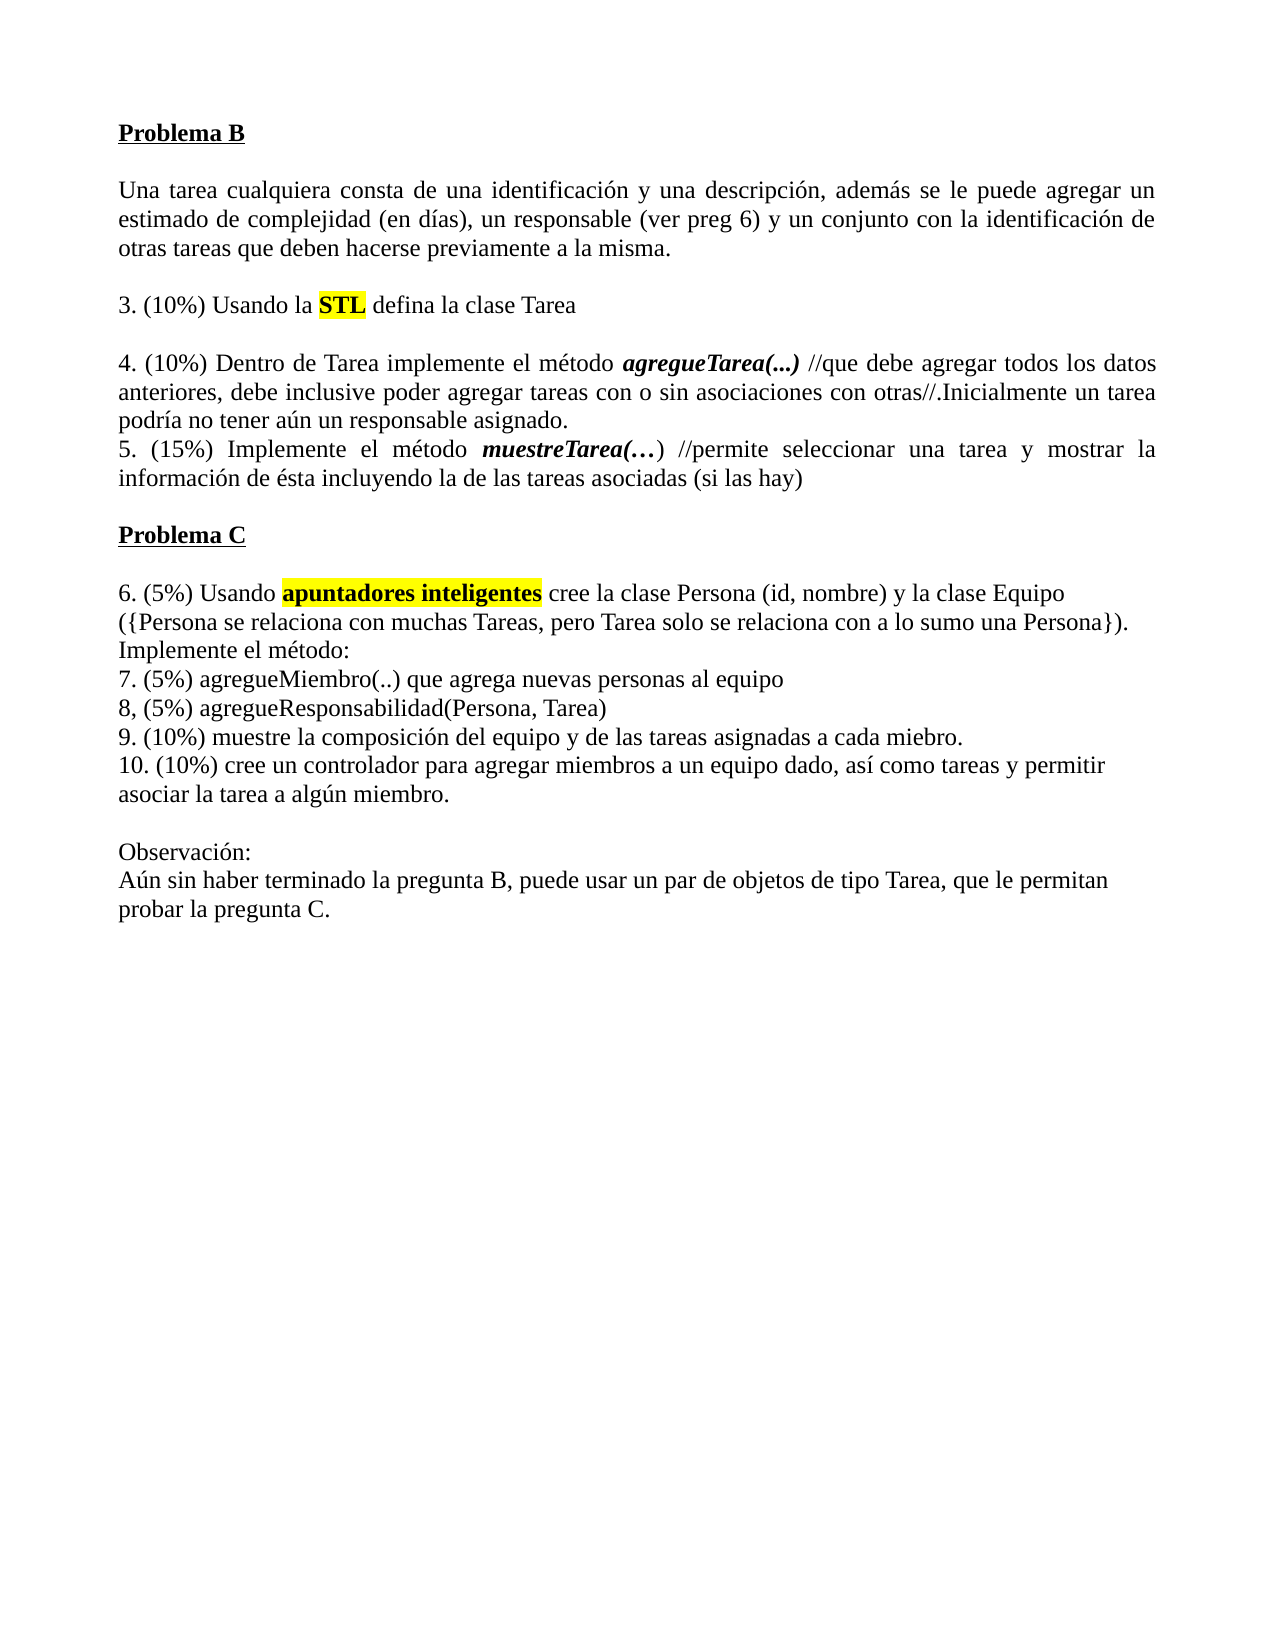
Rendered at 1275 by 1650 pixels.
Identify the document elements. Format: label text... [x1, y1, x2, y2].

text 10. (10%) cree un controlador para agregar miembros a un equipo dado, así como tareas y permitir asociar la tarea a algún miembro. [118, 751, 1157, 808]
text 6. (5%) Usando apuntadores inteligentes cree la clase Persona (id, nombre) y la clase Equipo ({Persona se relaciona con muchas Tareas, pero Tarea solo se relaciona con a lo sumo una Persona}). Implemente el método: [118, 578, 1157, 664]
text 7. (5%) agregueMiembro(..) que agrega nuevas personas al equipo [118, 664, 1157, 693]
text 5. (15%) Implemente el método muestreTarea(…) //permite seleccionar una tarea y mostrar la información de ésta incluyendo la de las tareas asociadas (si las hay) [118, 434, 1157, 492]
text Problema C [118, 521, 1157, 549]
text 3. (10%) Usando la STL defina la clase Tarea [118, 291, 1157, 319]
text 9. (10%) muestre la composición del equipo y de las tareas asignadas a cada miebro. [118, 722, 1157, 751]
text Problema B [118, 118, 1157, 147]
text Aún sin haber terminado la pregunta B, puede usar un par de objetos de tipo Tarea, que le permitan probar la pregunta C. [118, 866, 1157, 923]
text Una tarea cualquiera consta de una identificación y una descripción, además se le puede agregar un estimado de complejidad (en días), un responsable (ver preg 6) y un conjunto con la identificación de otras tareas que deben hacerse previamente a la misma. [118, 176, 1157, 262]
text 8, (5%) agregueResponsabilidad(Persona, Tarea) [118, 693, 1157, 722]
text Observación: [118, 837, 1157, 866]
text 4. (10%) Dentro de Tarea implemente el método agregueTarea(...) //que debe agregar todos los datos anteriores, debe inclusive poder agregar tareas con o sin asociaciones con otras//.Inicialmente un tarea podría no tener aún un responsable asignado. [118, 348, 1157, 434]
